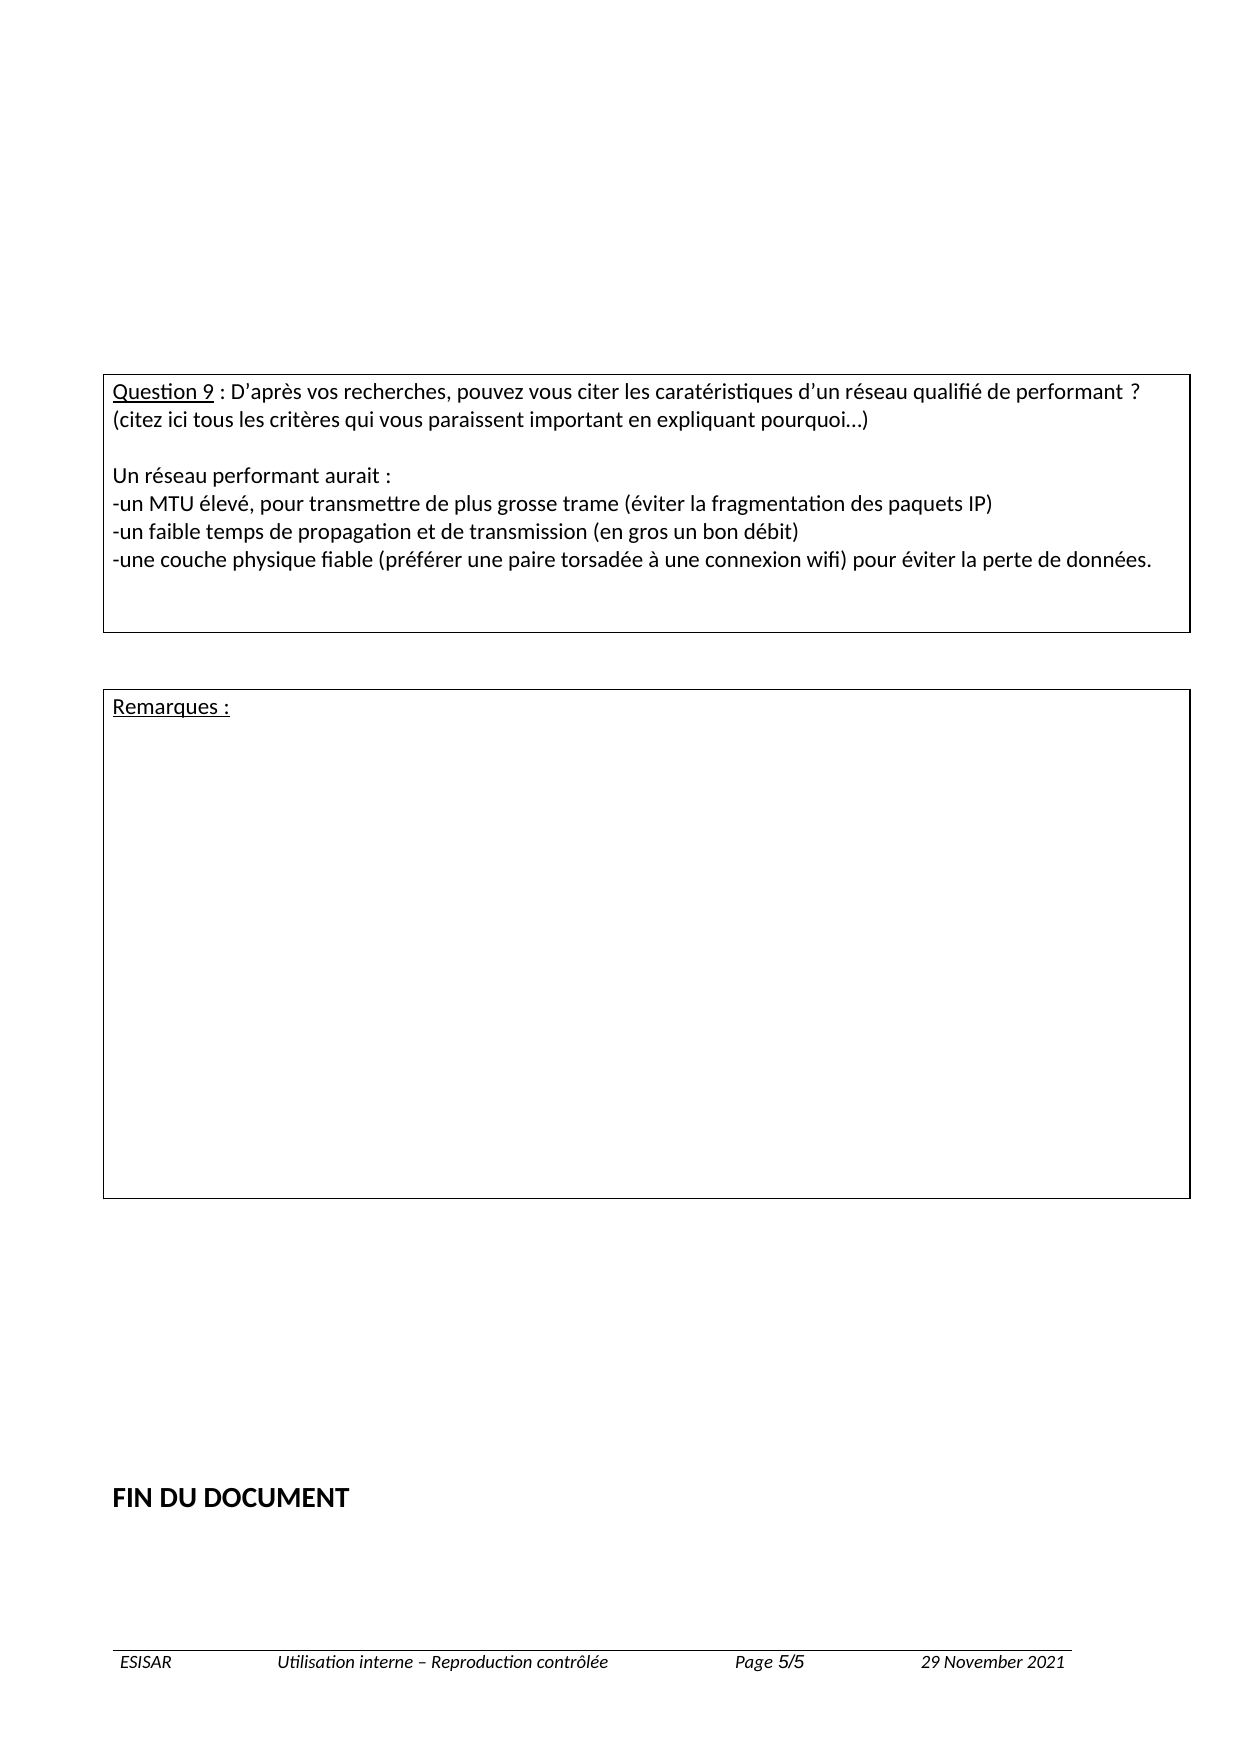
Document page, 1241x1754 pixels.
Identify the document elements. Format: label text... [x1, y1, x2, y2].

list -un faible temps de propagation et de transmission (en gros un bon débit) [112, 517, 1181, 545]
list -une couche physique fiable (préférer une paire torsadée à une connexion wifi) pour éviter la perte de données. [112, 545, 1181, 573]
list (citez ici tous les critères qui vous paraissent important en expliquant pourquoi…) [112, 405, 1181, 433]
list Un réseau performant aurait : [112, 461, 1181, 489]
list -un MTU élevé, pour transmettre de plus grosse trame (éviter la fragmentation des paquets IP) [112, 489, 1181, 517]
list Remarques : [104, 690, 1189, 720]
list Question 9 : D’après vos recherches, pouvez vous citer les caratéristiques d’un réseau qualifié de performant ? [104, 375, 1189, 405]
text FIN DU DOCUMENT [112, 1479, 1181, 1515]
